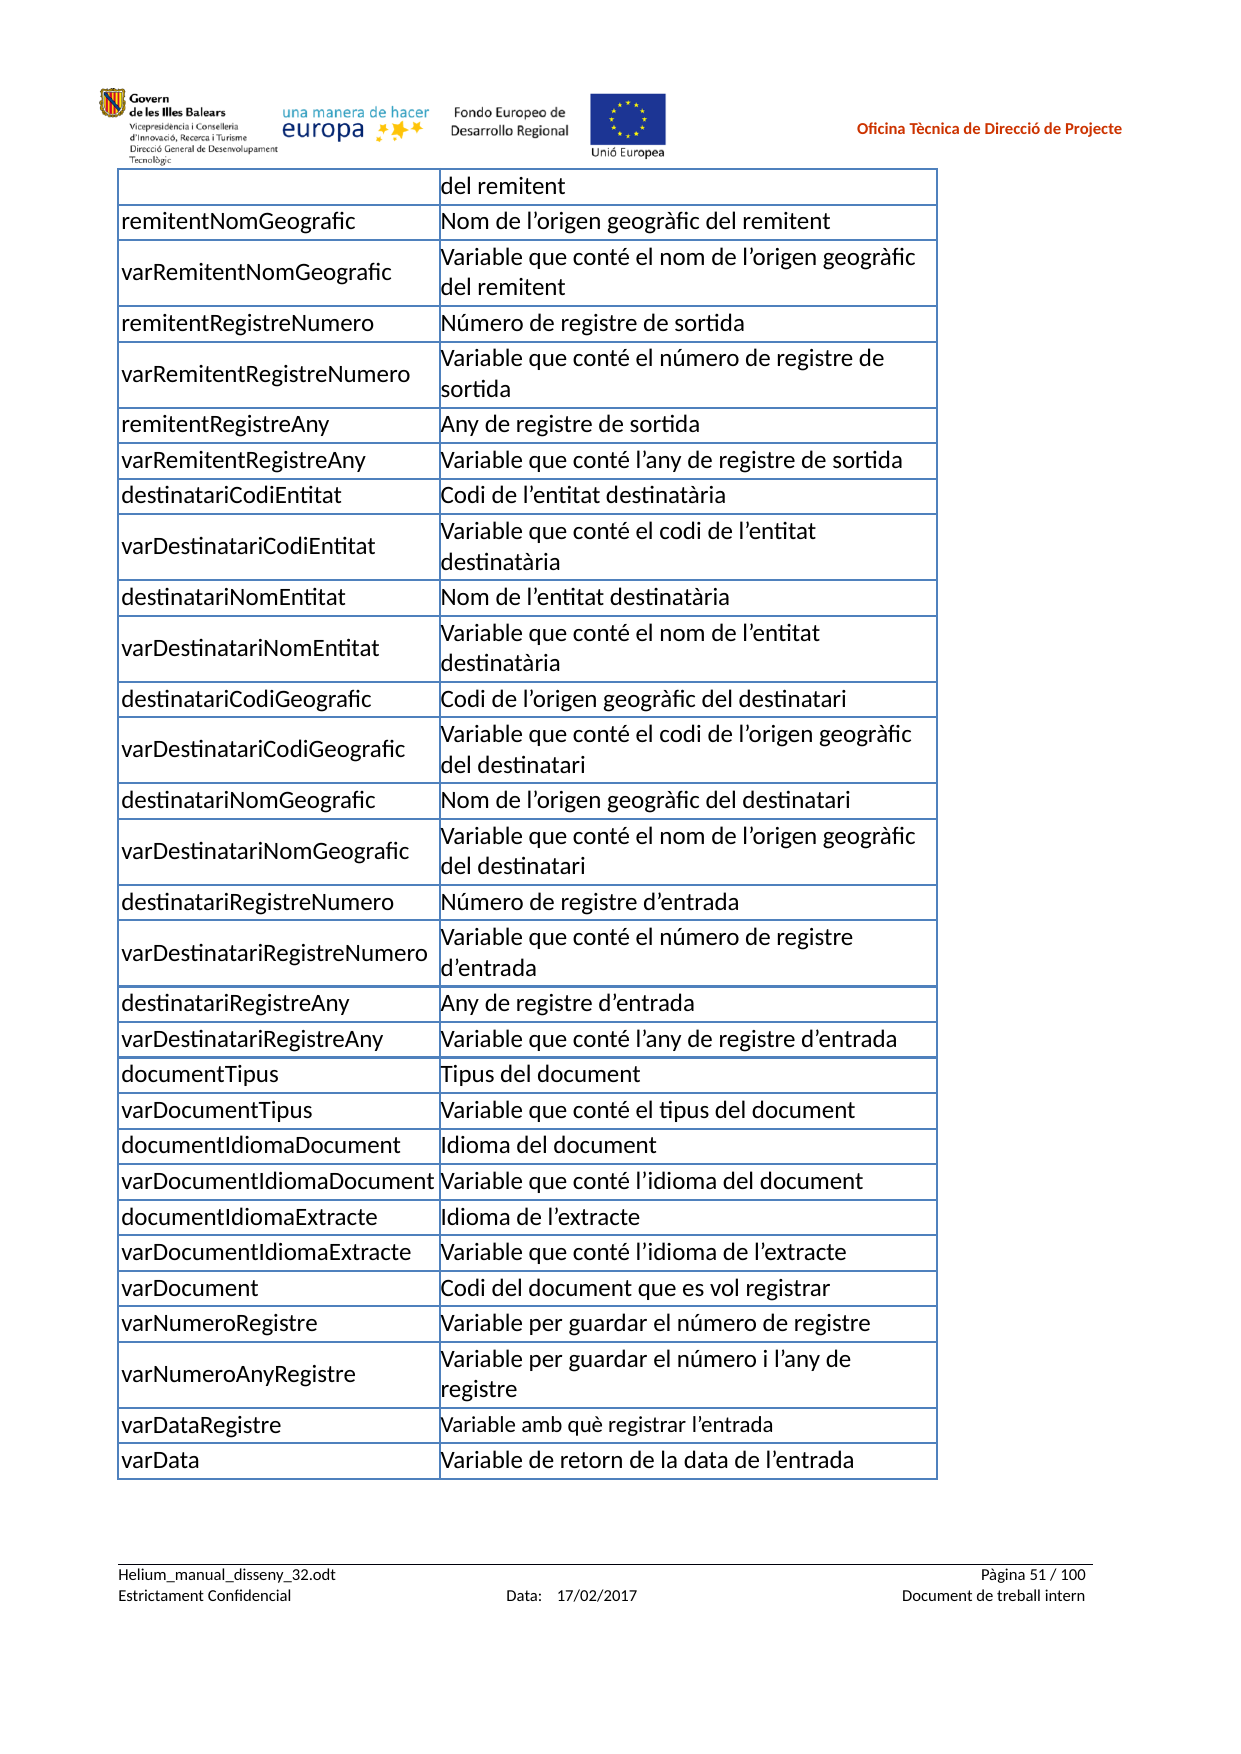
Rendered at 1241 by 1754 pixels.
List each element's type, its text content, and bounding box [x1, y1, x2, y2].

table_cell Variable que conté el nom de l’entitat destinatària [441, 617, 936, 681]
table_cell varDocument [119, 1272, 439, 1305]
table_cell destinatariNomGeografic [119, 784, 439, 818]
table_cell Número de registre d’entrada [441, 886, 936, 919]
table_cell Variable que conté l’any de registre d’entrada [441, 1023, 936, 1056]
table_cell varDestinatariCodiGeografic [119, 718, 439, 782]
table_cell Variable que conté el codi de l’origen geogràfic del destinatari [441, 718, 936, 782]
table_cell Nom de l’origen geogràfic del remitent [441, 206, 936, 239]
table_cell Variable de retorn de la data de l’entrada [441, 1444, 936, 1478]
table_cell Variable que conté el nom de l’origen geogràfic del remitent [441, 241, 936, 305]
table_cell Número de registre de sortida [441, 307, 936, 341]
table_cell remitentRegistreNumero [119, 307, 439, 341]
table_cell Variable que conté el tipus del document [441, 1094, 936, 1127]
table_cell Idioma de l’extracte [441, 1201, 936, 1234]
table_cell Codi de l’origen geogràfic del destinatari [441, 683, 936, 716]
table_cell Variable que conté el nom de l’origen geogràfic del destinatari [441, 820, 936, 884]
table_cell Variable per guardar el número de registre [441, 1307, 936, 1341]
table_cell varNumeroRegistre [119, 1307, 439, 1341]
table_cell Variable que conté el codi de l’entitat destinatària [441, 515, 936, 579]
picture [99, 87, 668, 166]
table_cell Variable que conté l’idioma del document [441, 1165, 936, 1198]
table_cell documentIdiomaExtracte [119, 1201, 439, 1234]
table_cell varDocumentIdiomaDocument [119, 1165, 439, 1198]
table_cell varNumeroAnyRegistre [119, 1343, 439, 1407]
table_cell destinatariCodiEntitat [119, 480, 439, 513]
table_cell Idioma del document [441, 1130, 936, 1163]
table_cell Any de registre d’entrada [441, 988, 936, 1021]
table_cell Variable que conté el número de registre de sortida [441, 343, 936, 407]
table_cell Codi de l’entitat destinatària [441, 480, 936, 513]
table_cell Variable per guardar el número i l’any de registre [441, 1343, 936, 1407]
table_cell varDataRegistre [119, 1409, 439, 1442]
table_cell Tipus del document [441, 1059, 936, 1092]
table_cell documentTipus [119, 1059, 439, 1092]
table_cell varDestinatariNomGeografic [119, 820, 439, 884]
table_cell varRemitentRegistreAny [119, 444, 439, 478]
table_cell del remitent [441, 170, 936, 203]
table_cell varDestinatariRegistreNumero [119, 921, 439, 985]
table_cell Variable que conté l’any de registre de sortida [441, 444, 936, 478]
table_cell Variable que conté l’idioma de l’extracte [441, 1236, 936, 1269]
table_cell Codi del document que es vol registrar [441, 1272, 936, 1305]
table_cell Nom de l’origen geogràfic del destinatari [441, 784, 936, 818]
table_cell [119, 170, 439, 203]
table_cell Any de registre de sortida [441, 409, 936, 442]
table_cell remitentRegistreAny [119, 409, 439, 442]
table_cell Variable que conté el número de registre d’entrada [441, 921, 936, 985]
table_cell destinatariNomEntitat [119, 581, 439, 615]
table_cell destinatariRegistreAny [119, 988, 439, 1021]
table_cell varDestinatariCodiEntitat [119, 515, 439, 579]
table_cell destinatariCodiGeografic [119, 683, 439, 716]
table_cell varRemitentNomGeografic [119, 241, 439, 305]
table_cell Nom de l’entitat destinatària [441, 581, 936, 615]
table_cell Variable amb què registrar l’entrada [441, 1409, 936, 1442]
table_cell varDocumentTipus [119, 1094, 439, 1127]
table_cell destinatariRegistreNumero [119, 886, 439, 919]
table_cell documentIdiomaDocument [119, 1130, 439, 1163]
table_cell varData [119, 1444, 439, 1478]
table_cell varDestinatariRegistreAny [119, 1023, 439, 1056]
table_cell remitentNomGeografic [119, 206, 439, 239]
table_cell varDestinatariNomEntitat [119, 617, 439, 681]
table_cell varRemitentRegistreNumero [119, 343, 439, 407]
table_cell varDocumentIdiomaExtracte [119, 1236, 439, 1269]
